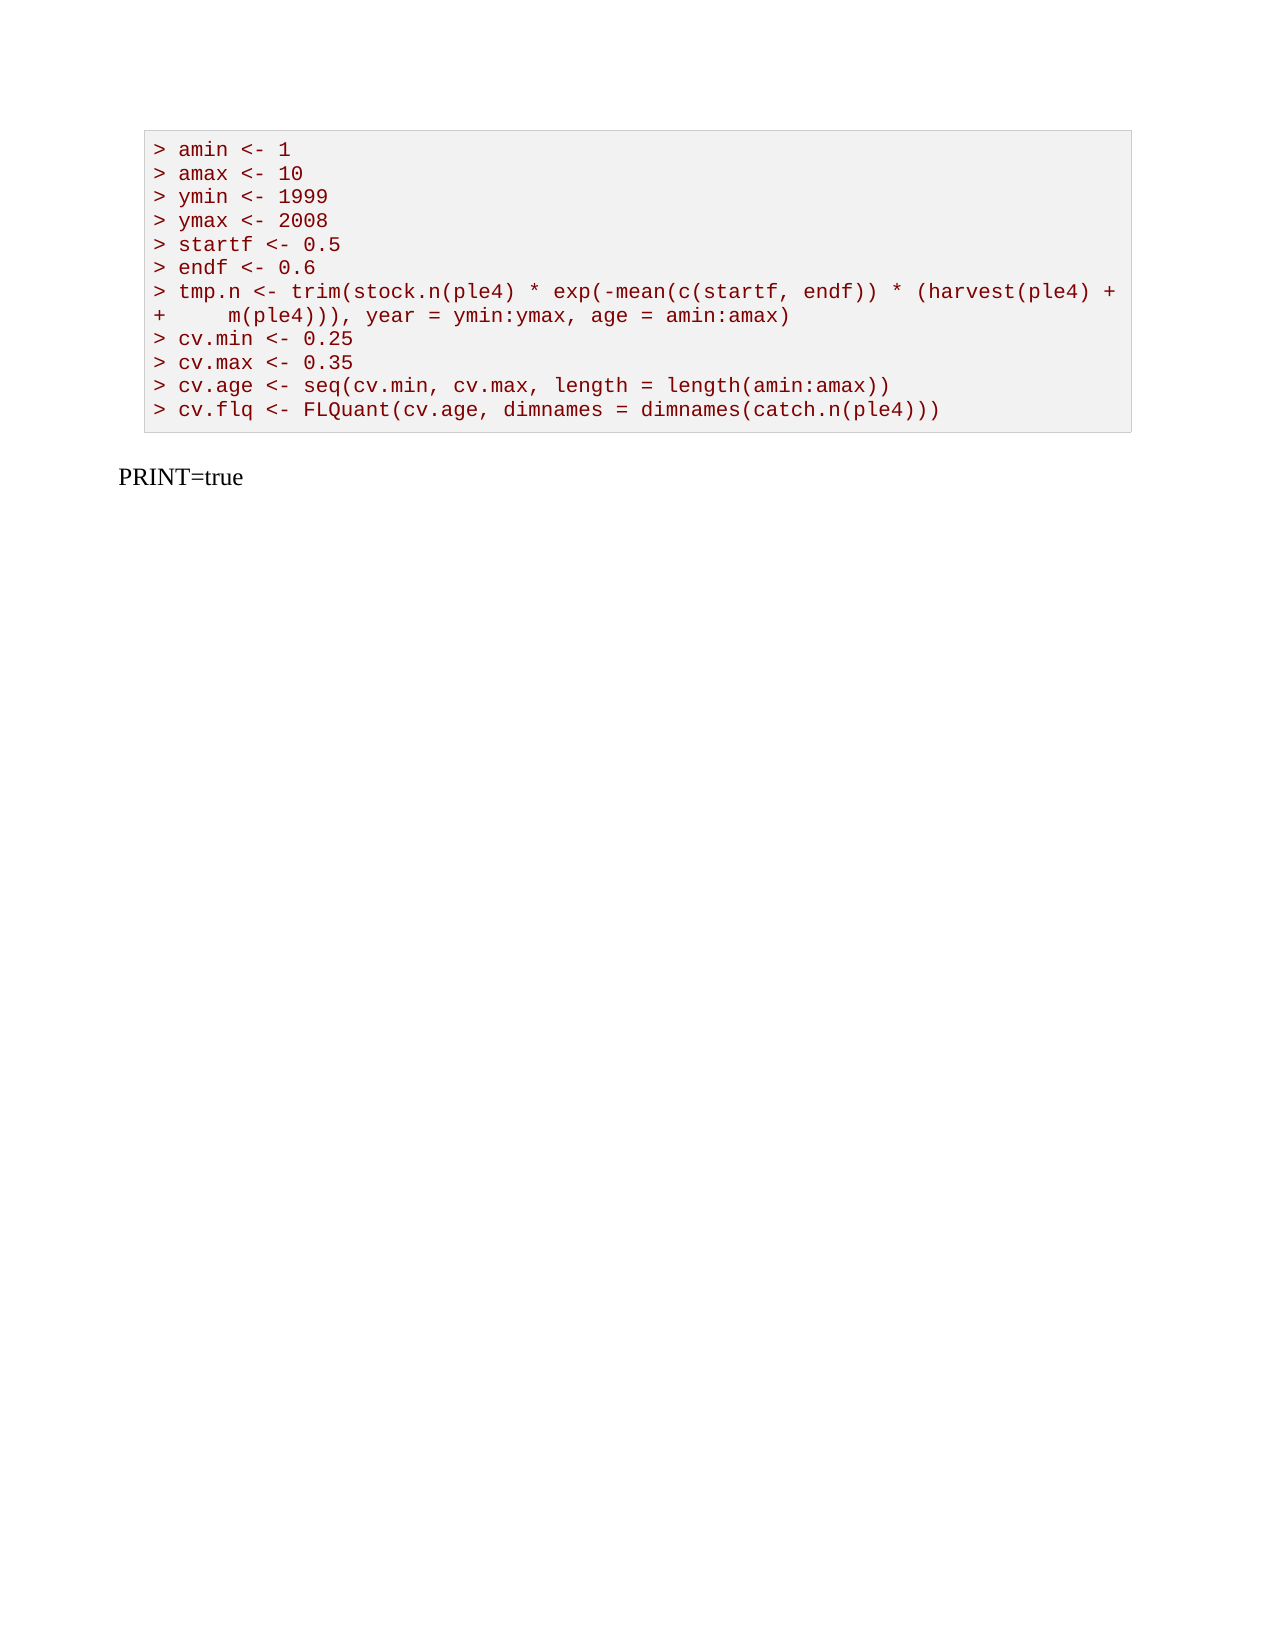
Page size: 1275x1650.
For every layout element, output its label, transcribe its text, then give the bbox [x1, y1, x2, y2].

text > cv.age <- seq(cv.min, cv.max, length = length(amin:amax)) [153, 376, 1122, 399]
text > endf <- 0.6 [153, 257, 1122, 281]
text + m(ple4))), year = ymin:ymax, age = amin:amax) [153, 304, 1122, 328]
text > ymax <- 2008 [153, 210, 1122, 234]
text > amax <- 10 [153, 163, 1122, 186]
text > startf <- 0.5 [153, 234, 1122, 257]
text > tmp.n <- trim(stock.n(ple4) * exp(-mean(c(startf, endf)) * (harvest(ple4) + [153, 281, 1122, 304]
text > ymin <- 1999 [153, 186, 1122, 210]
text > amin <- 1 [153, 139, 1122, 163]
text > cv.flq <- FLQuant(cv.age, dimnames = dimnames(catch.n(ple4))) [153, 399, 1122, 423]
text > cv.min <- 0.25 [153, 328, 1122, 352]
text > cv.max <- 0.35 [153, 352, 1122, 376]
text PRINT=true [118, 118, 1157, 491]
